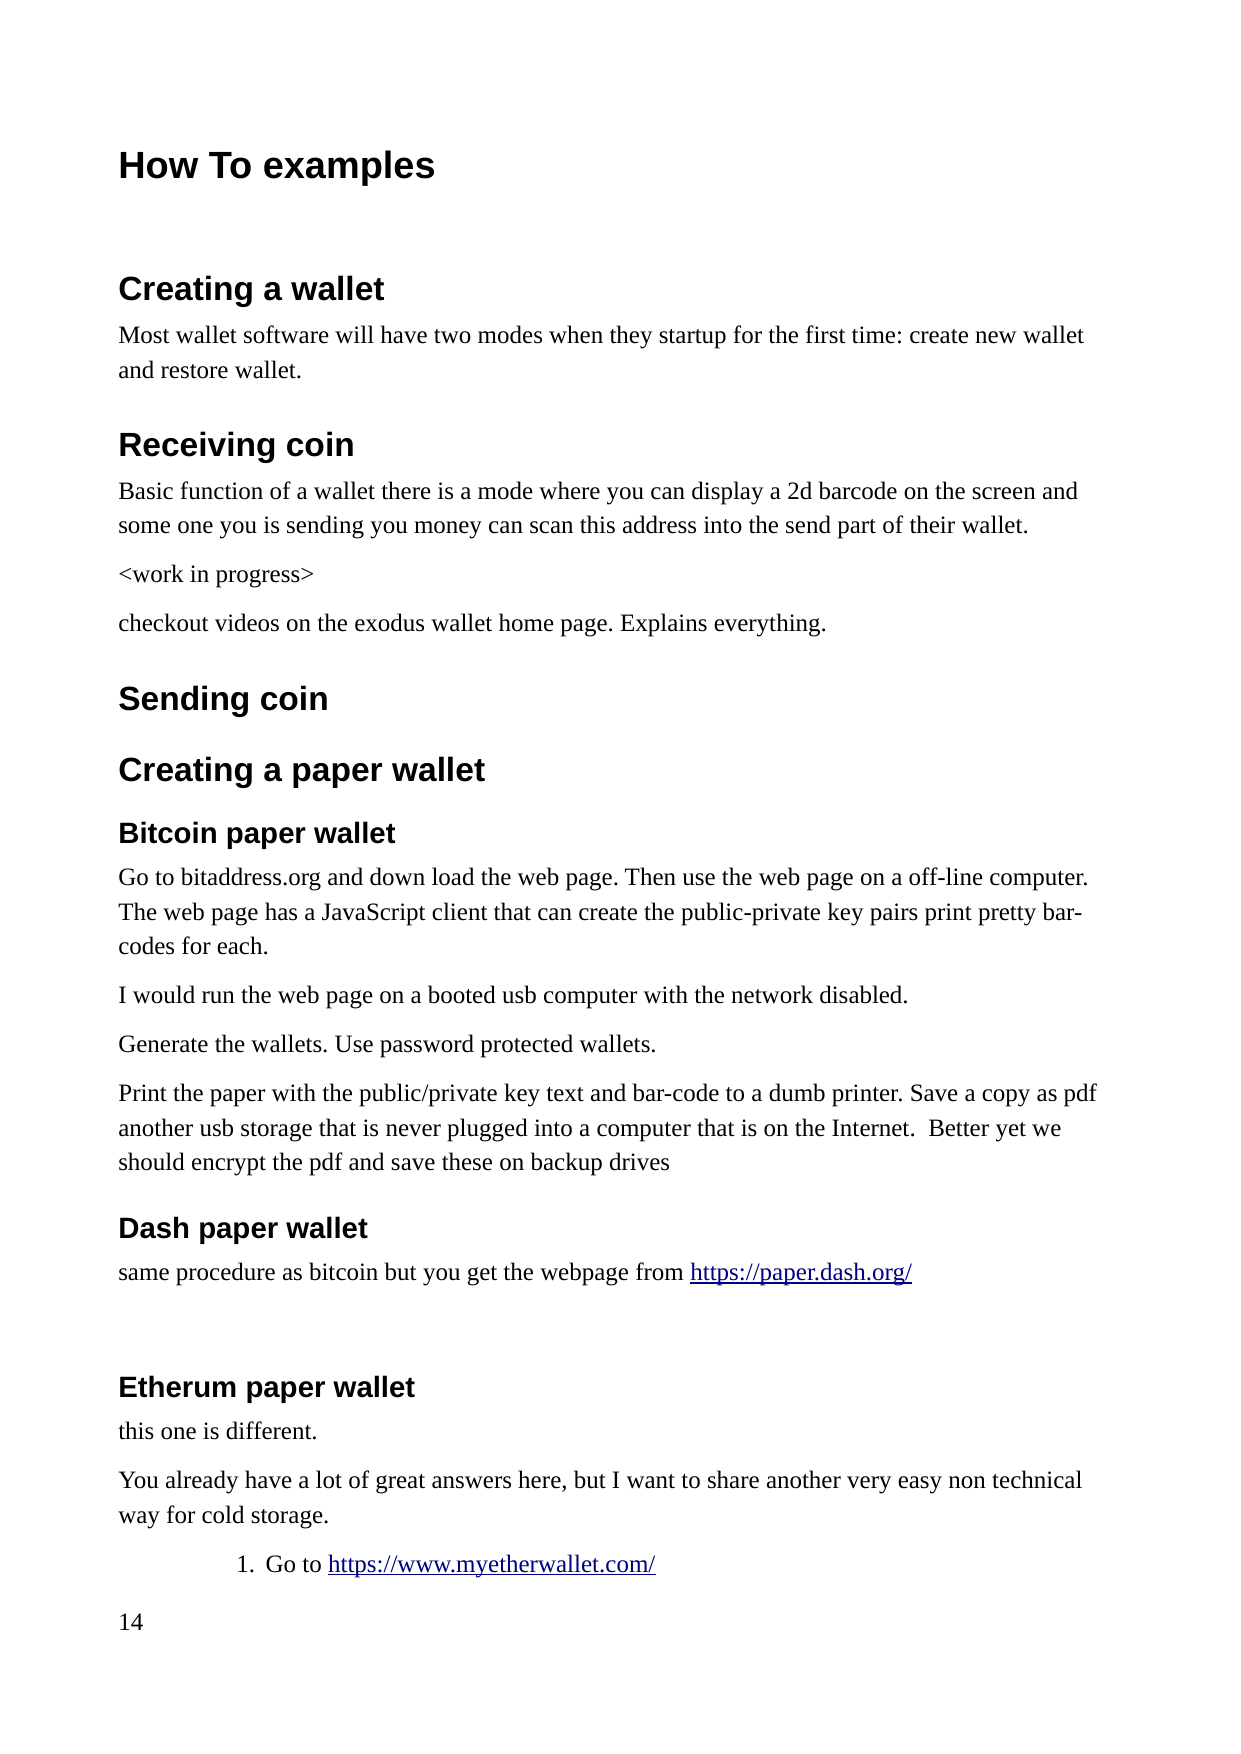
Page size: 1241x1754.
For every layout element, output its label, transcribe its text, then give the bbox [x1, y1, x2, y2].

subtitle Bitcoin paper wallet [118, 816, 1122, 850]
subtitle Etherum paper wallet [118, 1370, 1122, 1404]
subtitle Dash paper wallet [118, 1211, 1122, 1245]
text You already have a lot of great answers here, but I want to share another very easy non technical way for cold storage. [118, 1465, 1122, 1528]
subtitle How To examples [118, 143, 1122, 187]
text Basic function of a wallet there is a mode where you can display a 2d barcode on the screen and some one you is sending you money can scan this address into the send part of their wallet. [118, 476, 1122, 539]
text Most wallet software will have two modes when they startup for the first time: create new wallet and restore wallet. [118, 320, 1122, 383]
text <work in progress> [118, 559, 1122, 588]
text checkout videos on the exodus wallet home page. Explains everything. [118, 608, 1122, 637]
subtitle Creating a paper wallet [118, 750, 1122, 789]
text Print the paper with the public/private key text and bar-code to a dumb printer. Save a copy as pdf another usb storage that is never plugged into a computer that is on the Internet. Better yet we should encrypt the pdf and save these on backup drives [118, 1078, 1122, 1176]
text Generate the wallets. Use password protected wallets. [118, 1029, 1122, 1058]
list Go to https://www.myetherwallet.com/ [236, 1549, 1122, 1578]
text I would run the web page on a booted usb computer with the network disabled. [118, 980, 1122, 1009]
subtitle Creating a wallet [118, 269, 1122, 308]
text this one is different. [118, 1416, 1122, 1445]
subtitle Receiving coin [118, 425, 1122, 463]
text Go to bitaddress.org and down load the web page. Then use the web page on a off-line computer. The web page has a JavaScript client that can create the public-private key pairs print pretty bar-codes for each. [118, 862, 1122, 960]
text same procedure as bitcoin but you get the webpage from https://paper.dash.org/ [118, 1257, 1122, 1286]
subtitle Sending coin [118, 678, 1122, 717]
